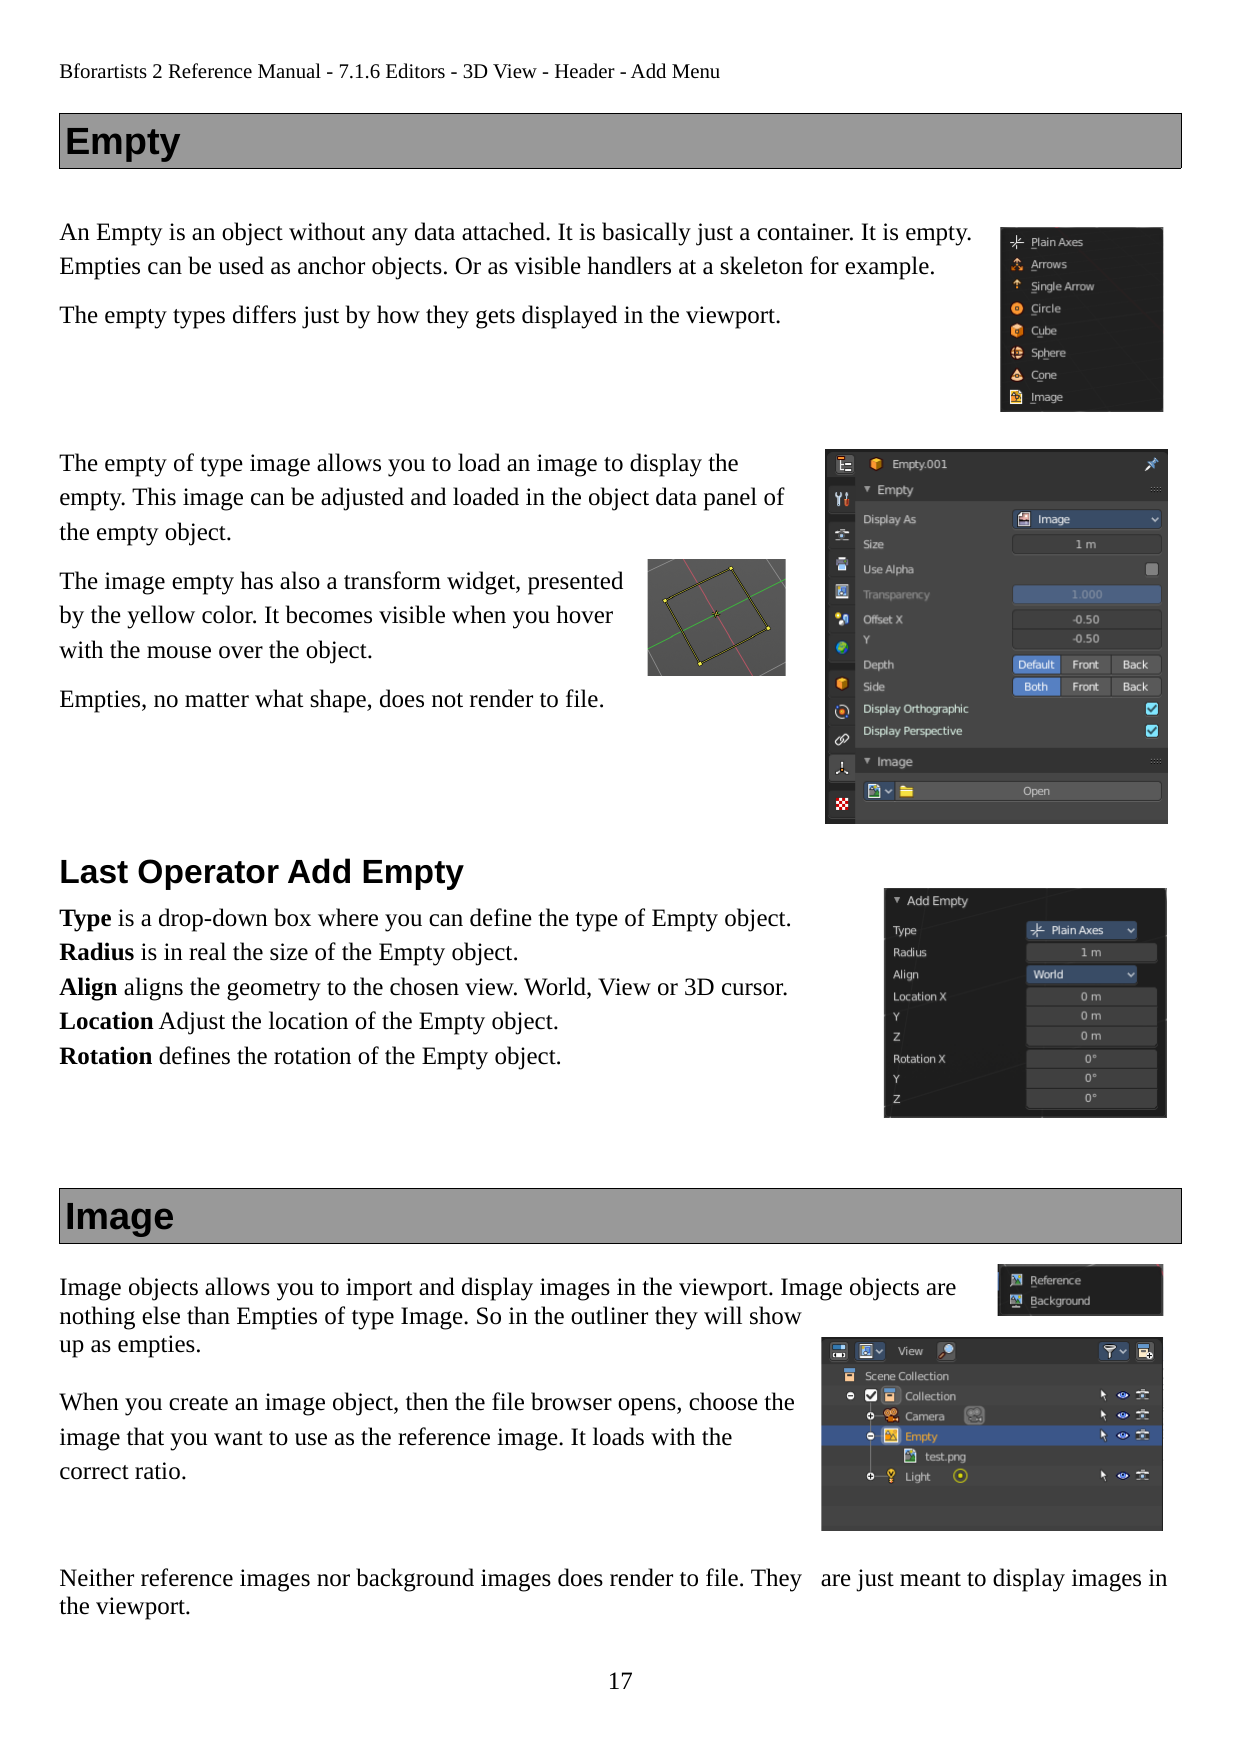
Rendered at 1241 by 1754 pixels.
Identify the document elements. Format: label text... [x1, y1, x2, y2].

text [786, 566, 825, 663]
table_header Empty [60, 114, 1181, 168]
picture [997, 1264, 1164, 1316]
text Type is a drop-down box where you can define the type of Empty object. Radius is in real the size of the Empty object. Align aligns the geometry to the chosen view. World, View or 3D cursor. Location Adjust the location of the Empty object. Rotation defines the rotation of the Empty object. [59, 903, 883, 1069]
text An Empty is an object without any data attached. It is basically just a container. It is empty. Empties can be used as anchor objects. Or as visible handlers at a skeleton for example. [59, 217, 1181, 280]
picture [647, 559, 786, 676]
text The empty of type image allows you to load an image to display the empty. This image can be adjusted and loaded in the object data panel of the empty object. [59, 448, 1181, 545]
text When you create an image object, then the file browser opens, choose the image that you want to use as the reference image. It loads with the correct ratio. [59, 1387, 821, 1485]
text Neither reference images nor background images does render to file. They are just meant to display images in the viewport. [59, 1563, 1181, 1620]
picture [821, 1337, 1164, 1531]
picture [1000, 227, 1164, 412]
table_header Image [60, 1189, 1181, 1243]
picture [883, 888, 1167, 1118]
text Image objects allows you to import and display images in the viewport. Image objects are nothing else than Empties of type Image. So in the outliner they will show up as empties. [59, 1272, 1181, 1358]
text The image empty has also a transform widget, presented by the yellow color. It becomes visible when you hover with the mouse over the object. [59, 566, 647, 663]
picture [825, 449, 1168, 824]
text The empty types differs just by how they gets displayed in the viewport. [59, 301, 1000, 329]
subtitle Last Operator Add Empty [59, 852, 1181, 890]
text Empties, no matter what shape, does not render to file. [59, 684, 825, 712]
